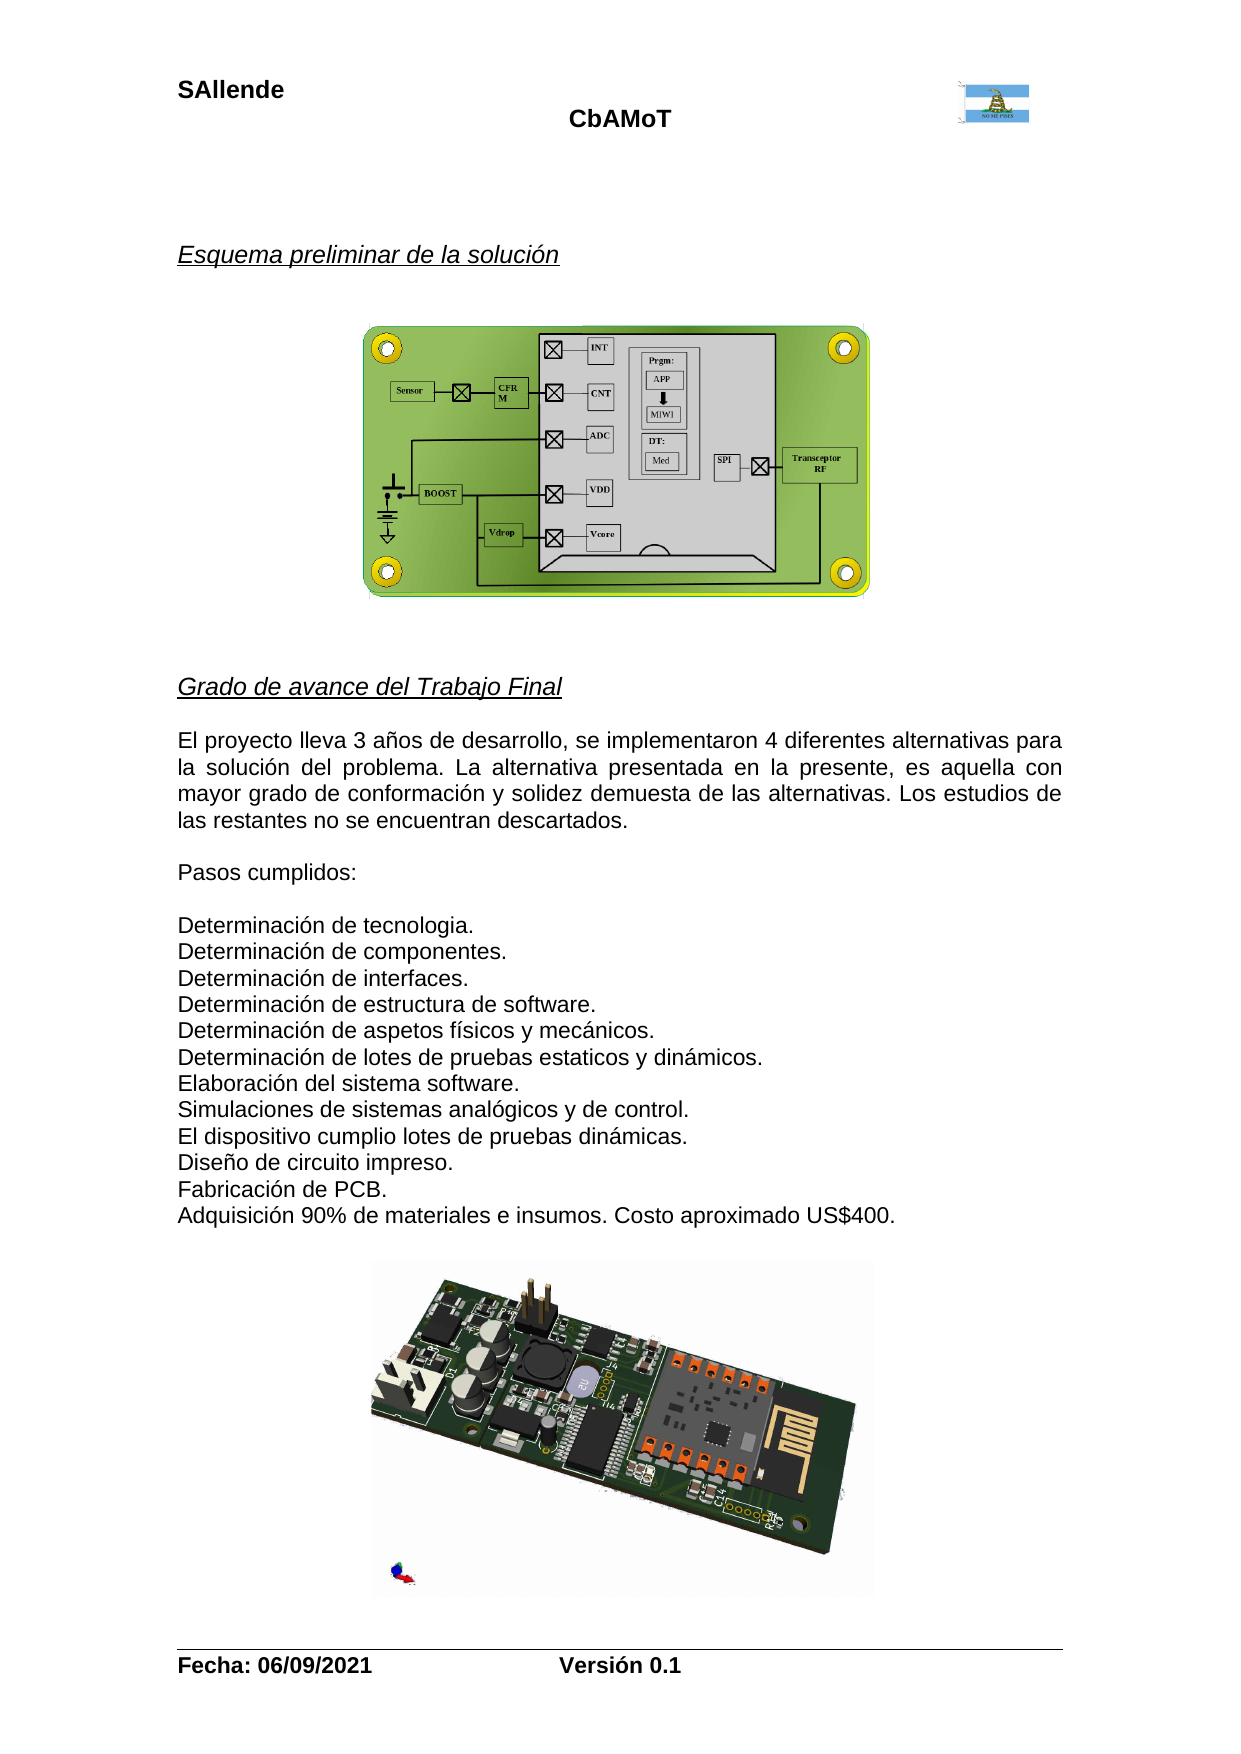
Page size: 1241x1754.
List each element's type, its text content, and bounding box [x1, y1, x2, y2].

text Diseño de circuito impreso. [177, 1149, 1063, 1176]
text Determinación de estructura de software. [177, 991, 1063, 1017]
text Determinación de aspetos físicos y mecánicos. [177, 1017, 1063, 1044]
picture [358, 323, 873, 599]
subtitle Grado de avance del Trabajo Final [177, 672, 1063, 701]
subtitle Esquema preliminar de la solución [177, 240, 1063, 269]
text Elaboración del sistema software. [177, 1070, 1063, 1096]
text Pasos cumplidos: [177, 859, 1063, 886]
text Determinación de interfaces. [177, 965, 1063, 991]
text Fabricación de PCB. [177, 1176, 1063, 1202]
text El dispositivo cumplio lotes de pruebas dinámicas. [177, 1123, 1063, 1149]
text Simulaciones de sistemas analógicos y de control. [177, 1096, 1063, 1123]
text El proyecto lleva 3 años de desarrollo, se implementaron 4 diferentes alternativas para la solución del problema. La alternativa presentada en la presente, es aquella con mayor grado de conformación y solidez demuesta de las alternativas. Los estudios de las restantes no se encuentran descartados. [177, 727, 1063, 833]
text Determinación de lotes de pruebas estaticos y dinámicos. [177, 1044, 1063, 1070]
picture [371, 1261, 875, 1598]
text Determinación de componentes. [177, 938, 1063, 965]
text Determinación de tecnologia. [177, 912, 1063, 938]
picture [954, 79, 1033, 126]
text Adquisición 90% de materiales e insumos. Costo aproximado US$400. [177, 1202, 1063, 1228]
